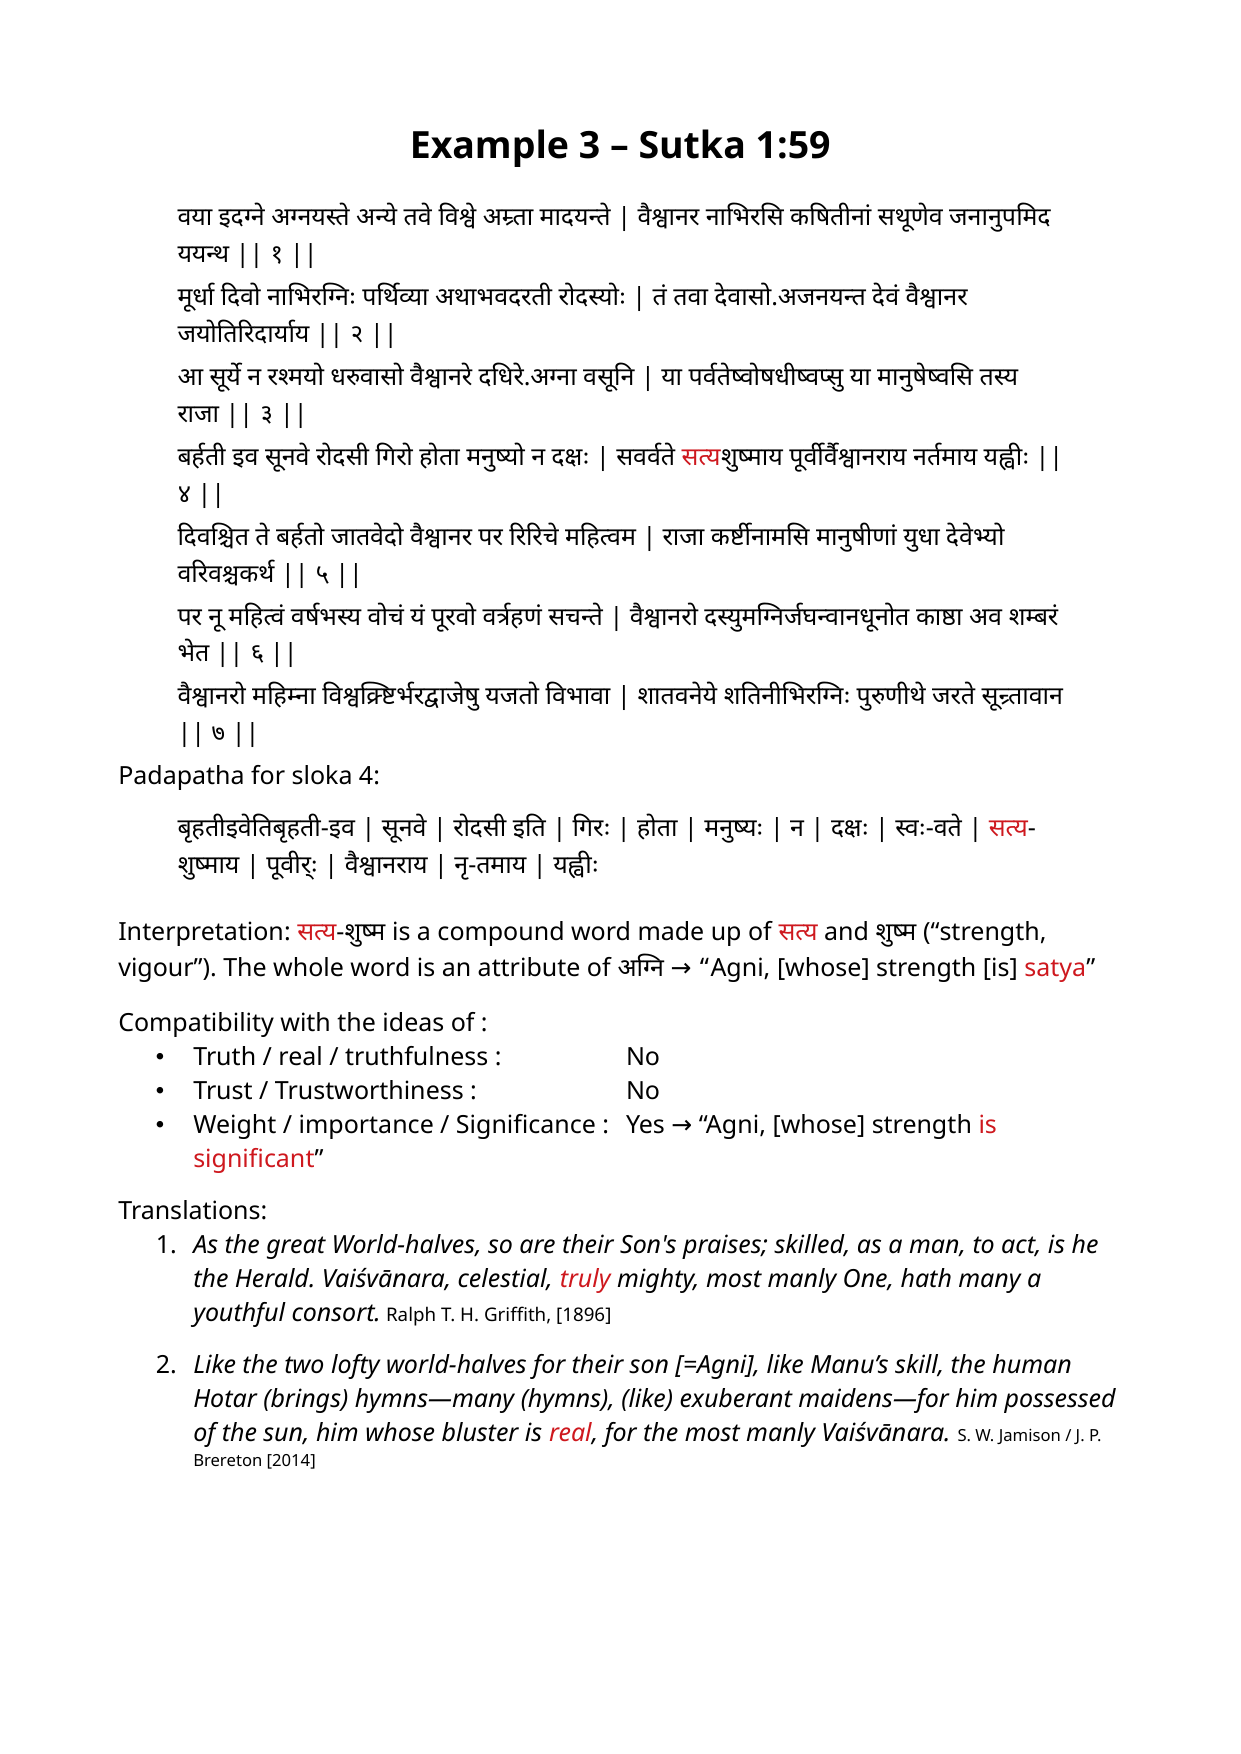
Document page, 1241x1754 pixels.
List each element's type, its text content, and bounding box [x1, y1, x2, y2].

list Weight / importance / Significance : Yes → “Agni, [whose] strength is significant” [156, 1107, 1122, 1175]
list Trust / Trustworthiness : No [156, 1073, 1122, 1107]
text बर्हती इव सूनवे रोदसी गिरो होता मनुष्यो न दक्षः | सवर्वते सत्यशुष्माय पूर्वीर्वैश्वानराय नर्तमाय यह्वीः || ४ || [177, 438, 1063, 512]
text Compatibility with the ideas of : [118, 1005, 1122, 1039]
title Example 3 – Sutka 1:59 [118, 118, 1122, 169]
text बृहतीइवेतिबृहती-इव | सूनवे | रोदसी इति | गिरः | होता | मनुष्यः | न | दक्षः | स्वः-वते | सत्य-शुष्माय | पूवीर्ः | वैश्वानराय | नृ-तमाय | यह्वीः [177, 810, 1063, 884]
text आ सूर्ये न रश्मयो धरुवासो वैश्वानरे दधिरे.अग्ना वसूनि | या पर्वतेष्वोषधीष्वप्सु या मानुषेष्वसि तस्य राजा || ३ || [177, 358, 1063, 432]
text Translations: [118, 1193, 1122, 1227]
list Truth / real / truthfulness : No [156, 1039, 1122, 1073]
text मूर्धा दिवो नाभिरग्निः पर्थिव्या अथाभवदरती रोदस्योः | तं तवा देवासो.अजनयन्त देवं वैश्वानर जयोतिरिदार्याय || २ || [177, 278, 1063, 352]
text Interpretation: सत्य-शुष्म is a compound word made up of सत्य and शुष्म (“strength, vigour”). The whole word is an attribute of अग्नि → “Agni, [whose] strength [is] satya” [118, 913, 1122, 987]
text Padapatha for sloka 4: [118, 758, 1122, 792]
text पर नू महित्वं वर्षभस्य वोचं यं पूरवो वर्त्रहणं सचन्ते | वैश्वानरो दस्युमग्निर्जघन्वानधूनोत काष्ठा अव शम्बरं भेत || ६ || [177, 598, 1063, 672]
text दिवश्चित ते बर्हतो जातवेदो वैश्वानर पर रिरिचे महित्वम | राजा कर्ष्टीनामसि मानुषीणां युधा देवेभ्यो वरिवश्चकर्थ || ५ || [177, 518, 1063, 592]
list Like the two lofty world-halves for their son [=Agni], like Manu’s skill, the human Hotar (brings) hymns—many (hymns), (like) exuberant maidens—for him possessed of the sun, him whose bluster is real, for the most manly Vaiśvānara. S. W. Jamison / J. P. Brereton [2014] [156, 1347, 1122, 1472]
list As the great World-halves, so are their Son's praises; skilled, as a man, to act, is he the Herald. Vaiśvānara, celestial, truly mighty, most manly One, hath many a youthful consort. Ralph T. H. Griffith, [1896] [156, 1227, 1122, 1329]
text वया इदग्ने अग्नयस्ते अन्ये तवे विश्वे अम्र्ता मादयन्ते | वैश्वानर नाभिरसि कषितीनां सथूणेव जनानुपमिद ययन्थ || १ || [177, 199, 1063, 273]
text वैश्वानरो महिम्ना विश्वक्र्ष्टिर्भरद्वाजेषु यजतो विभावा | शातवनेये शतिनीभिरग्निः पुरुणीथे जरते सून्र्तावान || ७ || [177, 678, 1063, 752]
